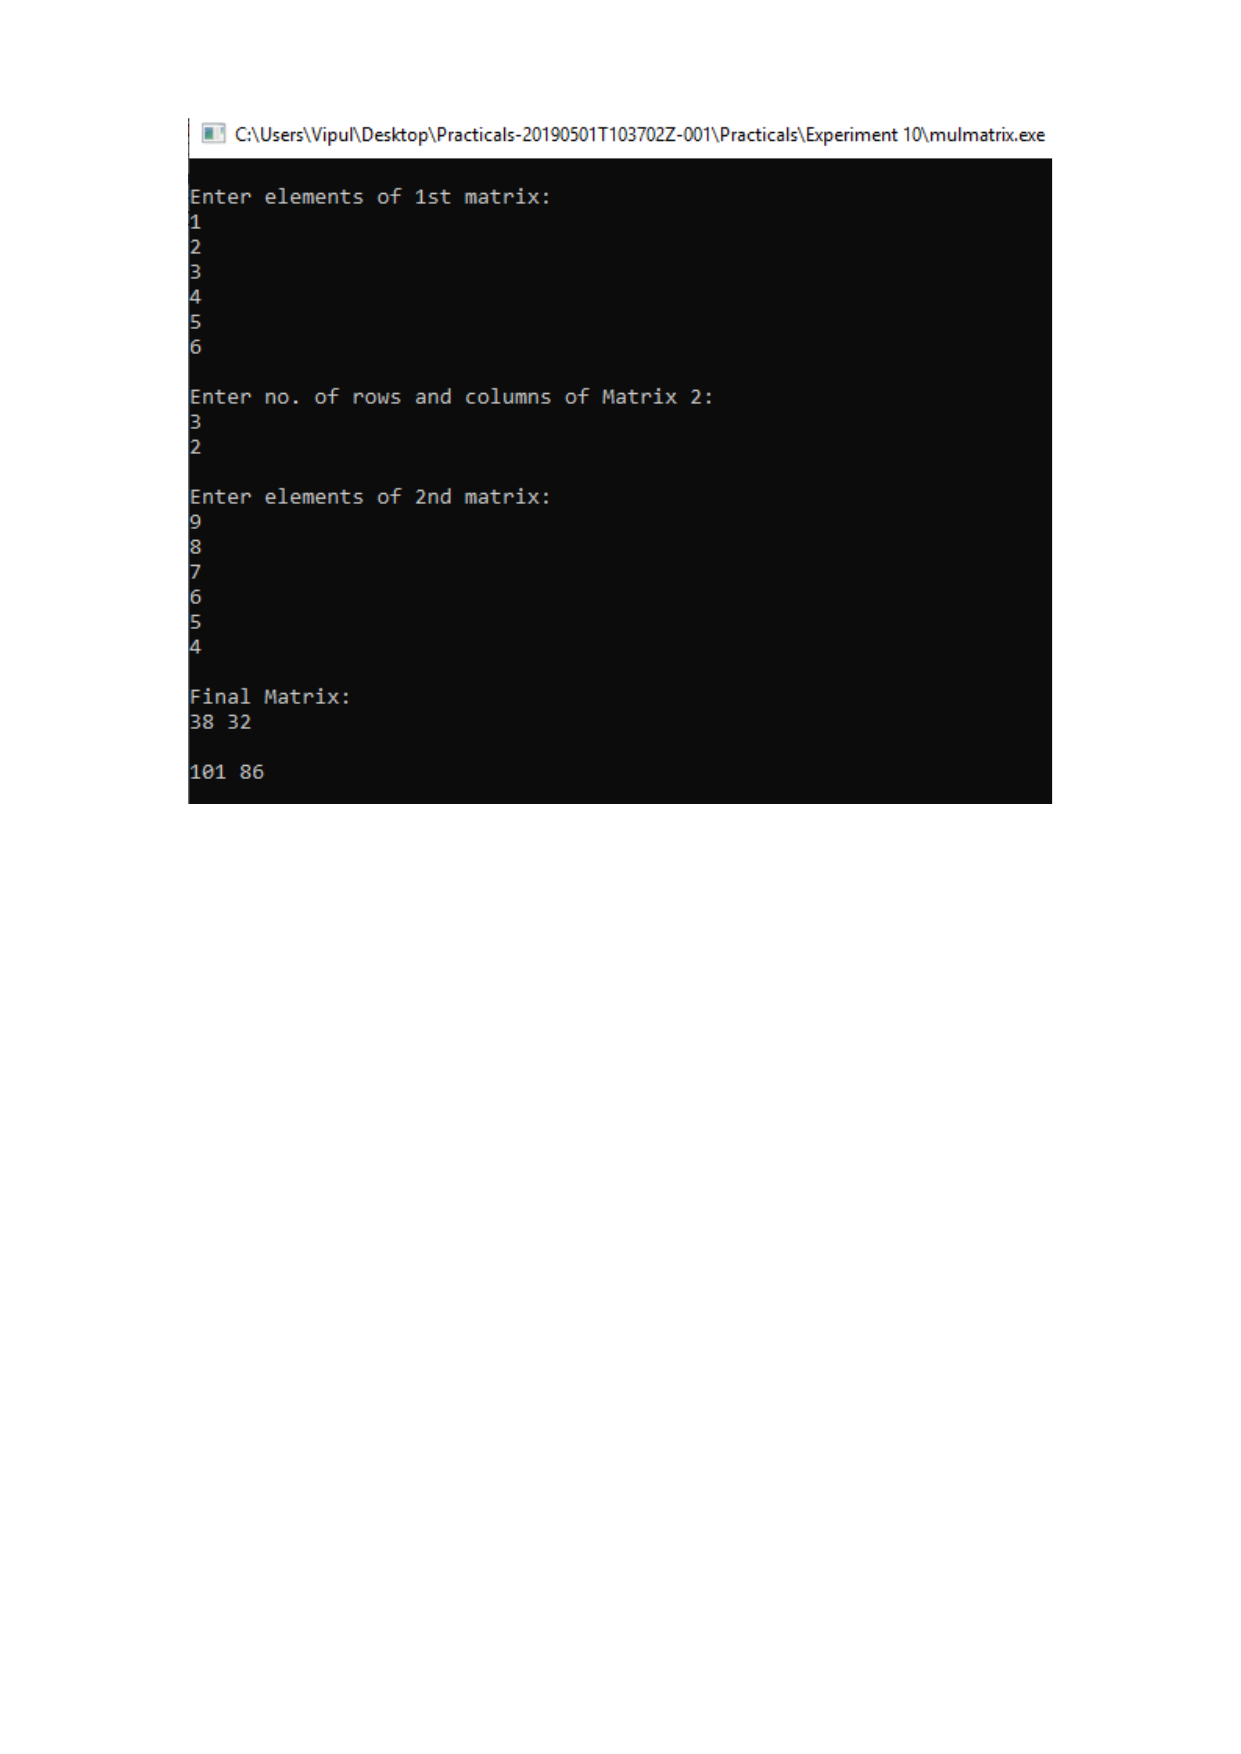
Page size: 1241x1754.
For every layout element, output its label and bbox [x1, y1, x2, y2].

picture [188, 118, 1053, 804]
